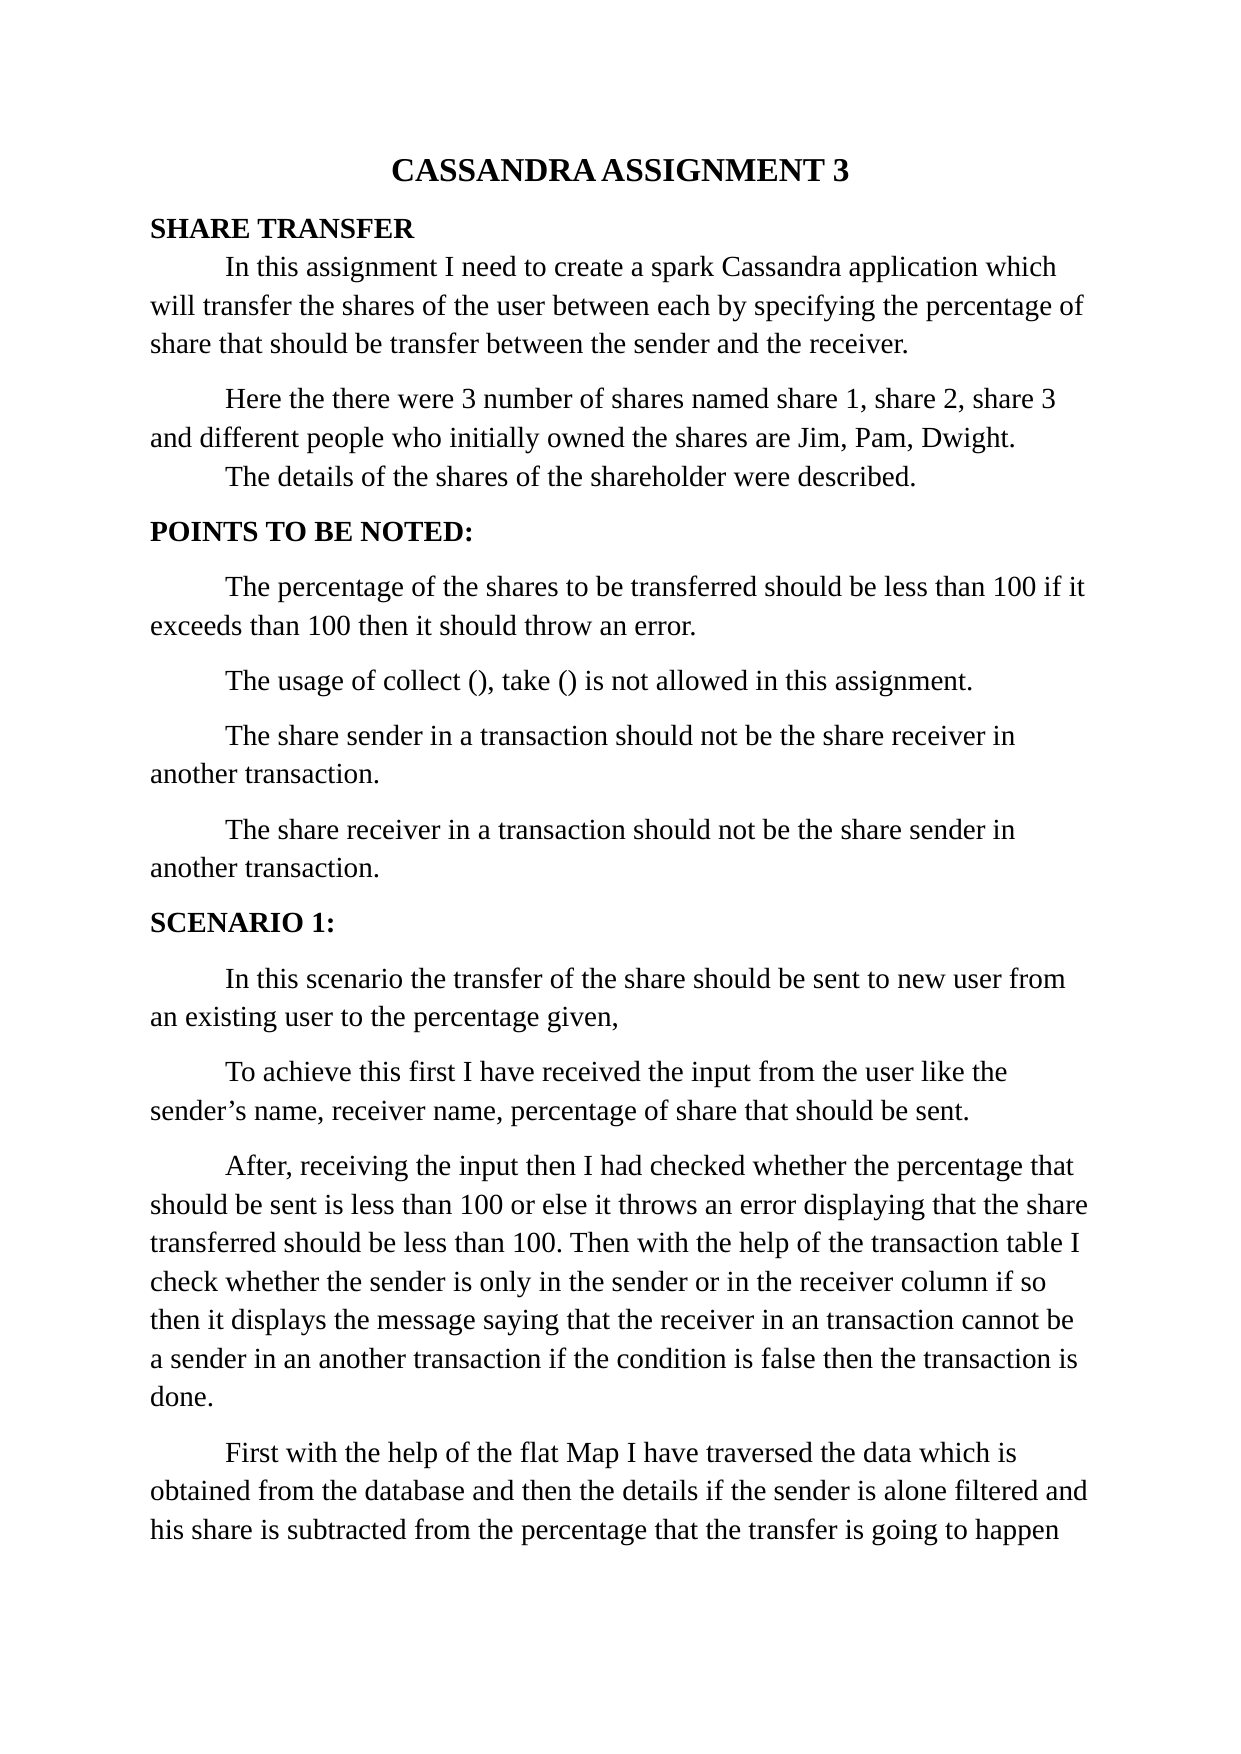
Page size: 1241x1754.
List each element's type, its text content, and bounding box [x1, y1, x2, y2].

text The share receiver in a transaction should not be the share sender in another transaction. [150, 812, 1090, 884]
text After, receiving the input then I had checked whether the percentage that should be sent is less than 100 or else it throws an error displaying that the share transferred should be less than 100. Then with the help of the transaction table I check whether the sender is only in the sender or in the receiver column if so then it displays the message saying that the receiver in an transaction cannot be a sender in an another transaction if the condition is false then the transaction is done. [150, 1148, 1090, 1413]
text In this scenario the transfer of the share should be sent to new user from an existing user to the percentage given, [150, 961, 1090, 1033]
text CASSANDRA ASSIGNMENT 3 [150, 150, 1090, 188]
text POINTS TO BE NOTED: [150, 514, 1090, 547]
text SHARE TRANSFER In this assignment I need to create a spark Cassandra application which will transfer the shares of the user between each by specifying the percentage of share that should be transfer between the sender and the receiver. [150, 211, 1090, 360]
text The share sender in a transaction should not be the share receiver in another transaction. [150, 718, 1090, 790]
text First with the help of the flat Map I have traversed the data which is obtained from the database and then the details if the sender is alone filtered and his share is subtracted from the percentage that the transfer is going to happen [150, 1435, 1090, 1545]
text The percentage of the shares to be transferred should be less than 100 if it exceeds than 100 then it should throw an error. [150, 569, 1090, 641]
text The usage of collect (), take () is not allowed in this assignment. [150, 663, 1090, 696]
text SCENARIO 1: [150, 906, 1090, 939]
text Here the there were 3 number of shares named share 1, share 2, share 3 and different people who initially owned the shares are Jim, Pam, Dwight. The details of the shares of the shareholder were described. [150, 382, 1090, 492]
text To achieve this first I have received the input from the user like the sender’s name, receiver name, percentage of share that should be sent. [150, 1054, 1090, 1127]
